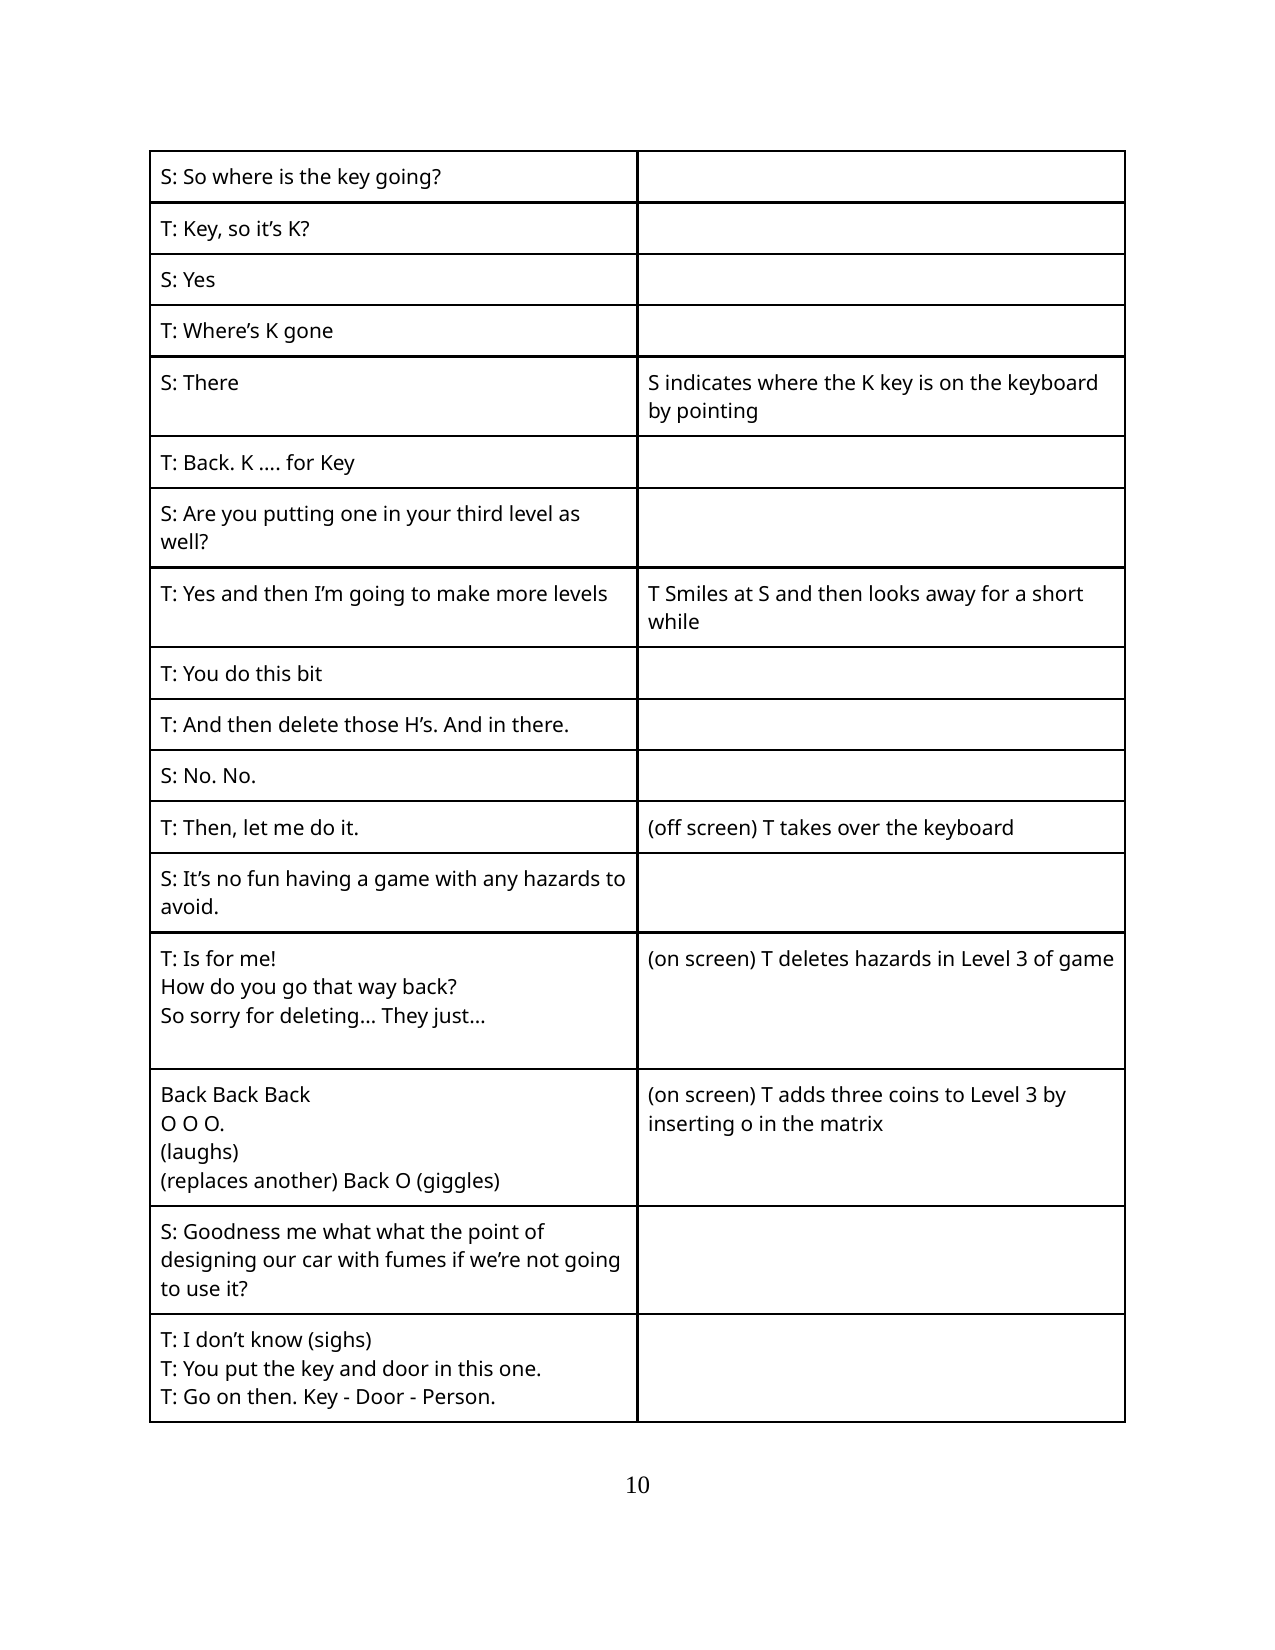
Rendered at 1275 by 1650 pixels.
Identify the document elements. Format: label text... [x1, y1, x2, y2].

table_cell [639, 1315, 1124, 1421]
table_cell T: Back. K …. for Key [151, 437, 636, 487]
table_cell T: You do this bit [151, 648, 636, 697]
table_cell S: No. No. [151, 751, 636, 800]
table_cell [639, 204, 1124, 253]
table_cell (on screen) T adds three coins to Level 3 by inserting o in the matrix [639, 1070, 1124, 1205]
table_cell [639, 255, 1124, 304]
table_cell [639, 751, 1124, 800]
table_cell T: Key, so it’s K? [151, 204, 636, 253]
table_cell (off screen) T takes over the keyboard [639, 802, 1124, 852]
table_cell T Smiles at S and then looks away for a short while [639, 569, 1124, 646]
table_cell T: Where’s K gone [151, 306, 636, 355]
table_cell T: I don’t know (sighs) T: You put the key and door in this one. T: Go on then. Key - Door - Person. [151, 1315, 636, 1421]
table_cell [639, 437, 1124, 487]
table_cell S: It’s no fun having a game with any hazards to avoid. [151, 854, 636, 931]
table_cell T: Yes and then I’m going to make more levels [151, 569, 636, 646]
table_cell [639, 1207, 1124, 1313]
table_cell [639, 648, 1124, 697]
table_cell [639, 489, 1124, 566]
table_cell T: Is for me! How do you go that way back? So sorry for deleting… They just… [151, 934, 636, 1068]
table_cell T: Then, let me do it. [151, 802, 636, 852]
table_cell Back Back Back O O O. (laughs) (replaces another) Back O (giggles) [151, 1070, 636, 1205]
table_cell S indicates where the K key is on the keyboard by pointing [639, 358, 1124, 435]
table_cell [639, 306, 1124, 355]
table_cell (on screen) T deletes hazards in Level 3 of game [639, 934, 1124, 1068]
table_cell [639, 700, 1124, 749]
table_cell S: Goodness me what what the point of designing our car with fumes if we’re not going to use it? [151, 1207, 636, 1313]
table_cell S: So where is the key going? [151, 152, 636, 201]
table_cell T: And then delete those H’s. And in there. [151, 700, 636, 749]
table_cell S: There [151, 358, 636, 435]
table_cell [639, 854, 1124, 931]
table_cell S: Are you putting one in your third level as well? [151, 489, 636, 566]
table_cell S: Yes [151, 255, 636, 304]
table_cell [639, 152, 1124, 201]
